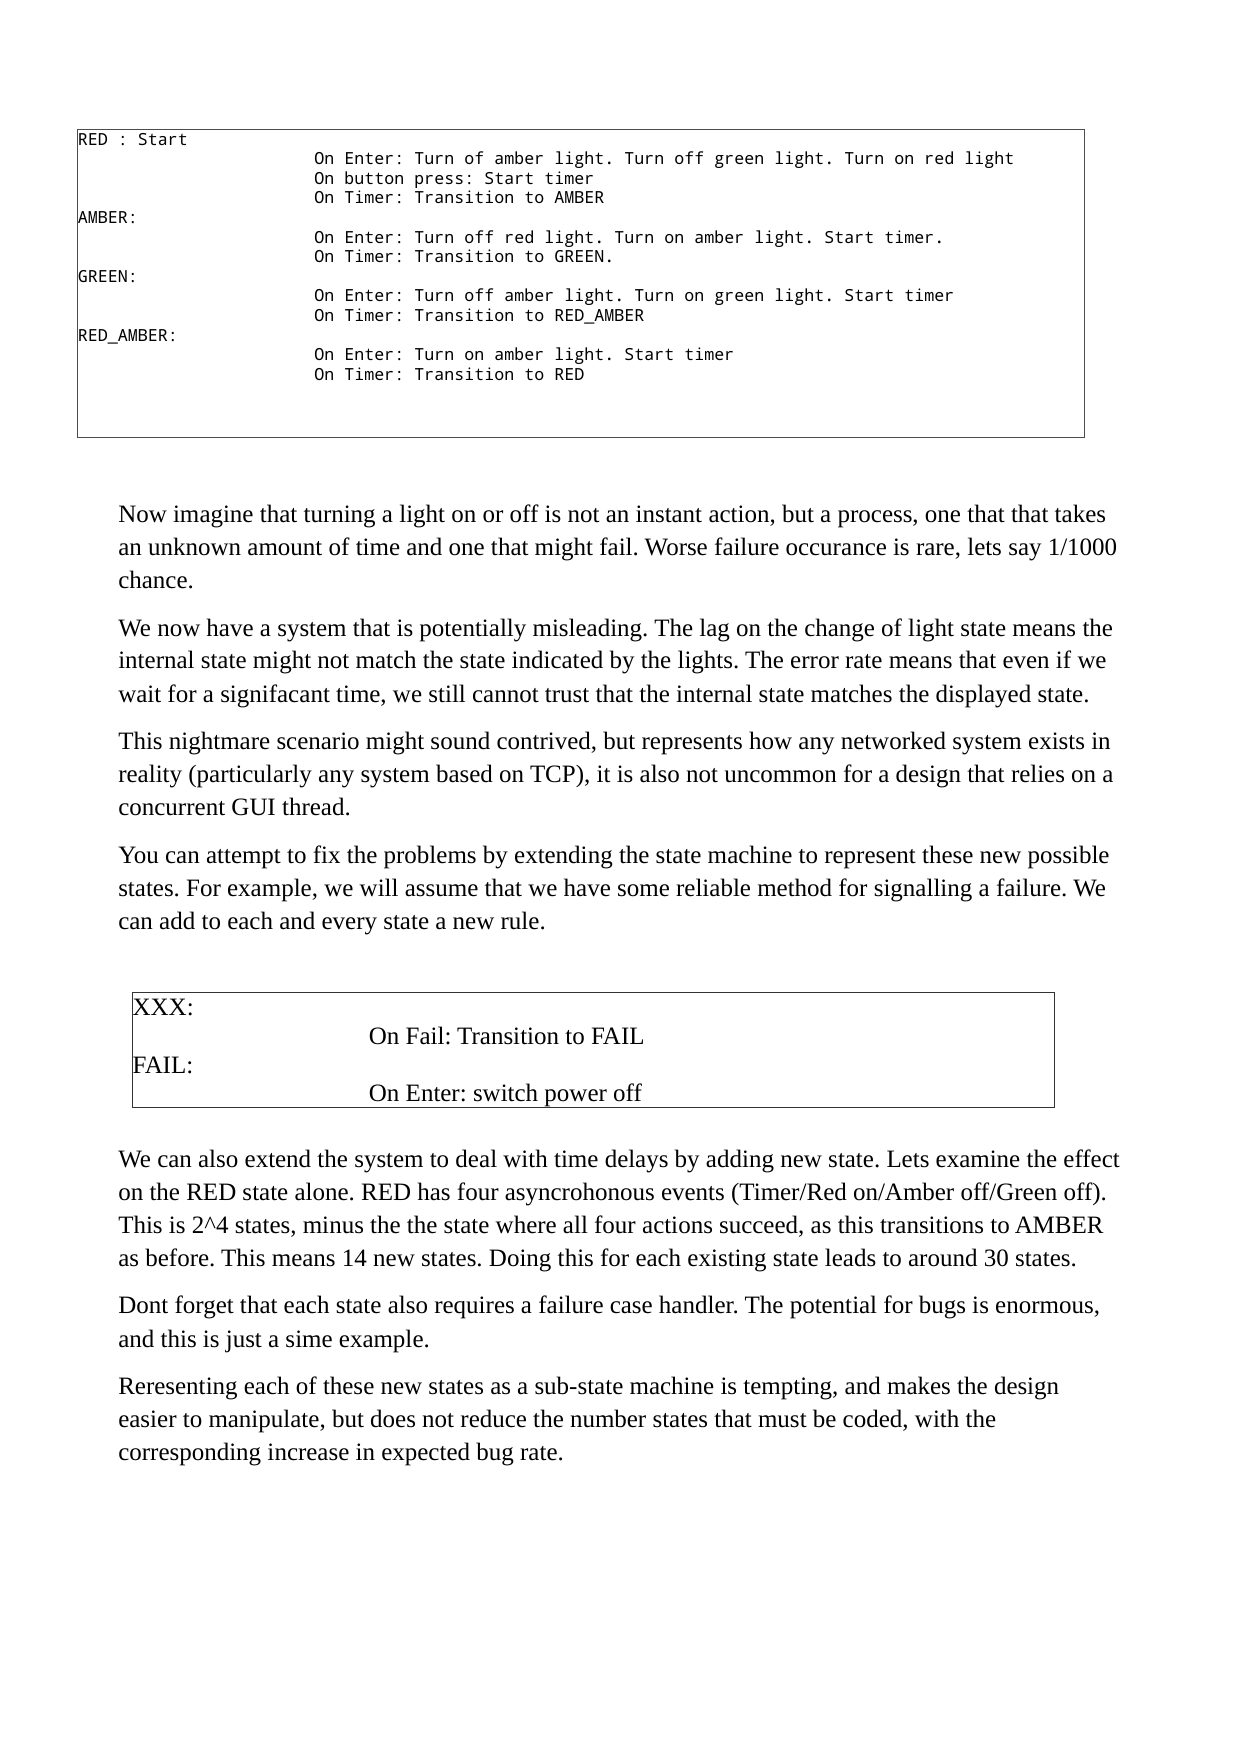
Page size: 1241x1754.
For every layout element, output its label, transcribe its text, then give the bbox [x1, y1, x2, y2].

text We can also extend the system to deal with time delays by adding new state. Lets examine the effect on the RED state alone. RED has four asyncrohonous events (Timer/Red on/Amber off/Green off). This is 2^4 states, minus the the state where all four actions succeed, as this transitions to AMBER as before. This means 14 new states. Doing this for each existing state leads to around 30 states. [118, 1144, 1122, 1272]
text Dont forget that each state also requires a failure case handler. The potential for bugs is enormous, and this is just a sime example. [118, 1291, 1122, 1352]
text Now imagine that turning a light on or off is not an instant action, but a process, one that that takes an unknown amount of time and one that might fail. Worse failure occurance is rare, lets say 1/1000 chance. [118, 499, 1122, 594]
text Reresenting each of these new states as a sub-state machine is tempting, and makes the design easier to manipulate, but does not reduce the number states that must be coded, with the corresponding increase in expected bug rate. [118, 1371, 1122, 1466]
text You can attempt to fix the problems by extending the state machine to represent these new possible states. For example, we will assume that we have some reliable method for signalling a failure. We can add to each and every state a new rule. [118, 840, 1122, 935]
text We now have a system that is potentially misleading. The lag on the change of light state means the internal state might not match the state indicated by the lights. The error rate means that even if we wait for a signifacant time, we still cannot trust that the internal state matches the displayed state. [118, 613, 1122, 707]
text This nightmare scenario might sound contrived, but represents how any networked system exists in reality (particularly any system based on TCP), it is also not uncommon for a design that relies on a concurrent GUI thread. [118, 726, 1122, 821]
